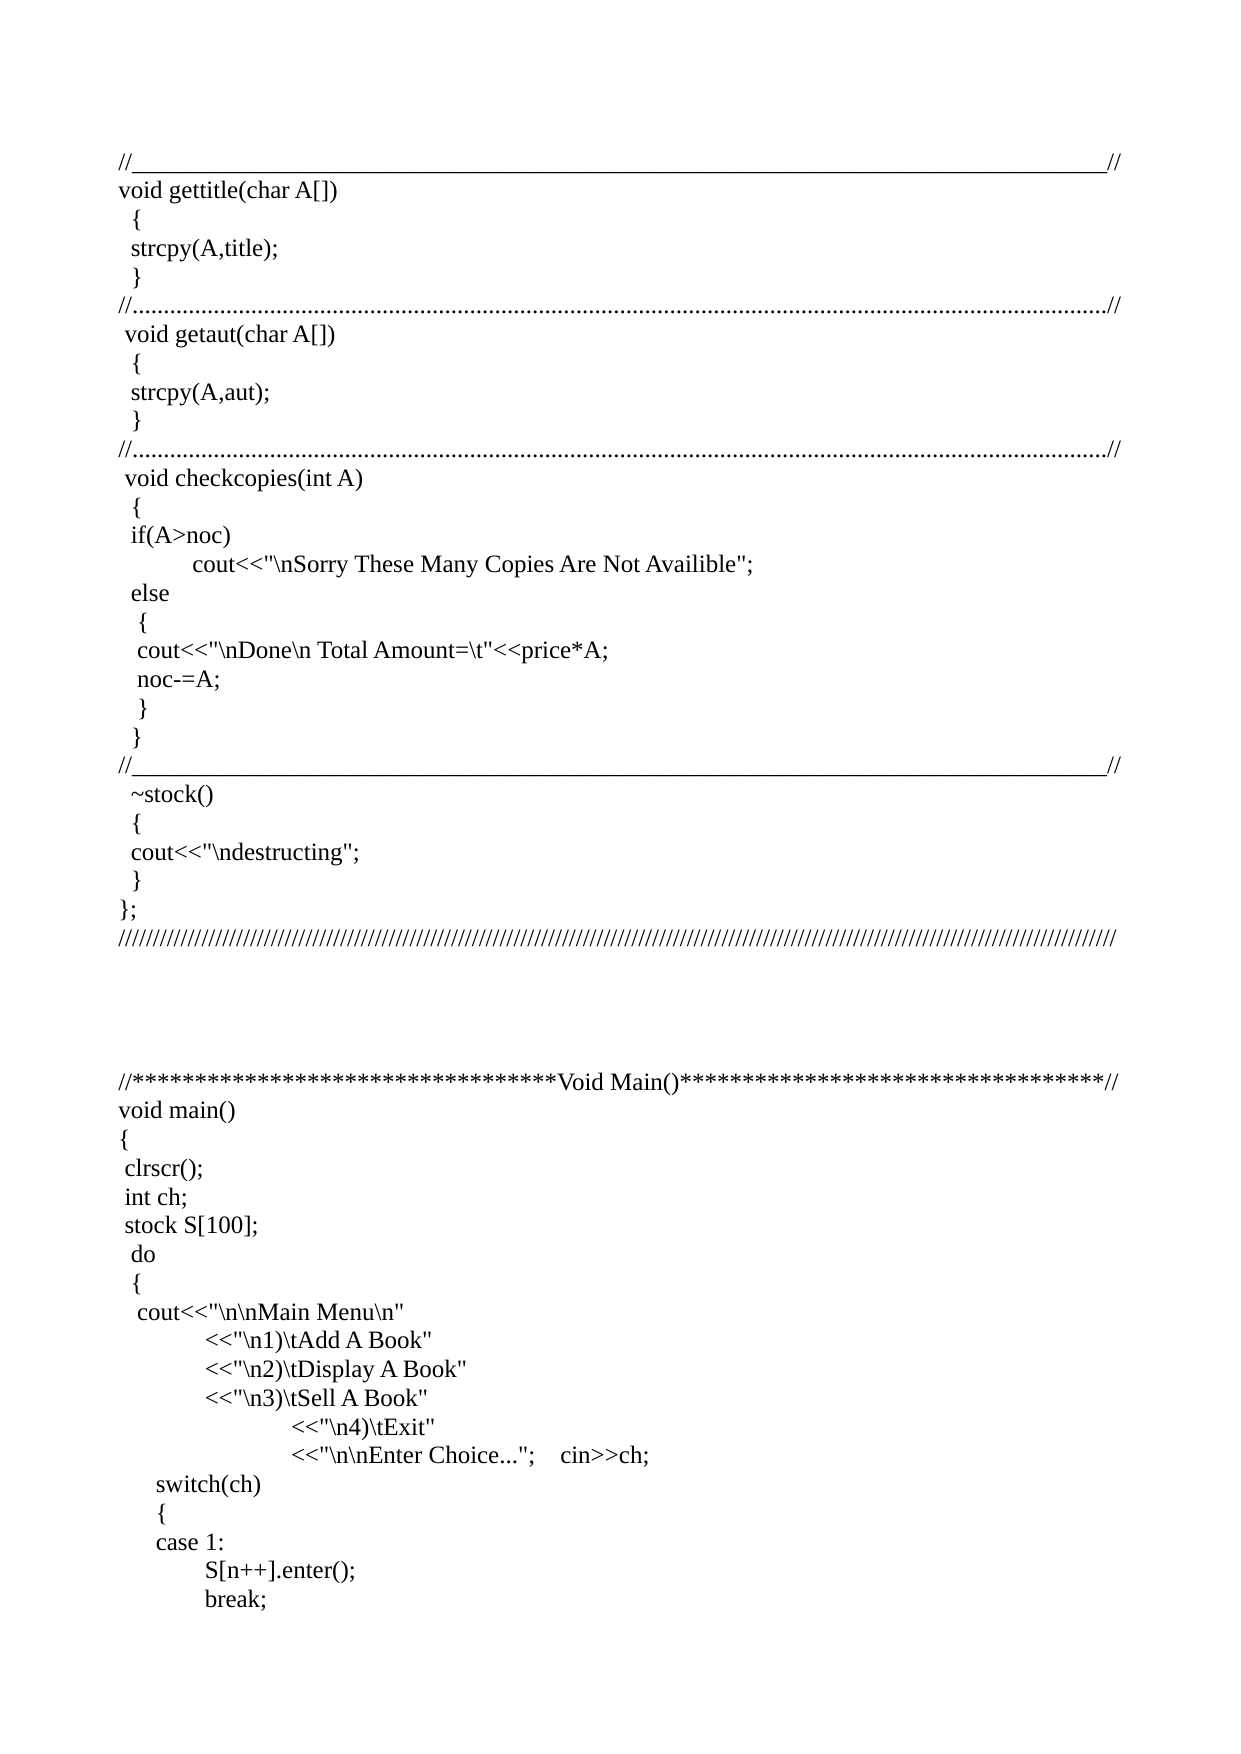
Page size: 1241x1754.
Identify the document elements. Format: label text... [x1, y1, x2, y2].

text switch(ch) [118, 1469, 1122, 1498]
text } [118, 722, 1122, 751]
text <<"\n\nEnter Choice..."; cin>>ch; [118, 1441, 1122, 1469]
text noc-=A; [118, 664, 1122, 693]
text cout<<"\ndestructing"; [118, 837, 1122, 866]
text int ch; [118, 1182, 1122, 1211]
text S[n++].enter(); [118, 1556, 1122, 1584]
text } [118, 866, 1122, 894]
text stock S[100]; [118, 1211, 1122, 1239]
text ~stock() [118, 779, 1122, 808]
text <<"\n3)\tSell A Book" [118, 1383, 1122, 1412]
text strcpy(A,aut); [118, 377, 1122, 406]
text { [118, 1124, 1122, 1153]
text case 1: [118, 1527, 1122, 1556]
text }; [118, 894, 1122, 923]
text break; [118, 1584, 1122, 1613]
text { [118, 1268, 1122, 1297]
text cout<<"\n\nMain Menu\n" [118, 1297, 1122, 1326]
text clrscr(); [118, 1153, 1122, 1182]
text { [118, 607, 1122, 636]
text <<"\n1)\tAdd A Book" [118, 1326, 1122, 1354]
text else [118, 578, 1122, 607]
text } [118, 406, 1122, 434]
text if(A>noc) [118, 521, 1122, 549]
text void checkcopies(int A) [118, 463, 1122, 492]
text do [118, 1239, 1122, 1268]
text void getaut(char A[]) [118, 319, 1122, 348]
text void main() [118, 1096, 1122, 1124]
text //............................................................................................................................................................// [118, 291, 1122, 319]
text { [118, 492, 1122, 521]
text { [118, 204, 1122, 233]
text { [118, 1498, 1122, 1527]
text <<"\n4)\tExit" [118, 1412, 1122, 1441]
text //______________________________________________________________________________// [118, 147, 1122, 176]
text { [118, 808, 1122, 837]
text //............................................................................................................................................................// [118, 434, 1122, 463]
text <<"\n2)\tDisplay A Book" [118, 1354, 1122, 1383]
text } [118, 693, 1122, 722]
text cout<<"\nSorry These Many Copies Are Not Availible"; [118, 549, 1122, 578]
text } [118, 262, 1122, 291]
text void gettitle(char A[]) [118, 176, 1122, 204]
text { [118, 348, 1122, 377]
text //**********************************Void Main()**********************************// [118, 1067, 1122, 1096]
text //______________________________________________________________________________// [118, 751, 1122, 779]
text cout<<"\nDone\n Total Amount=\t"<<price*A; [118, 636, 1122, 664]
text //////////////////////////////////////////////////////////////////////////////////////////////////////////////////////////////////////////////// [118, 923, 1122, 952]
text strcpy(A,title); [118, 233, 1122, 262]
